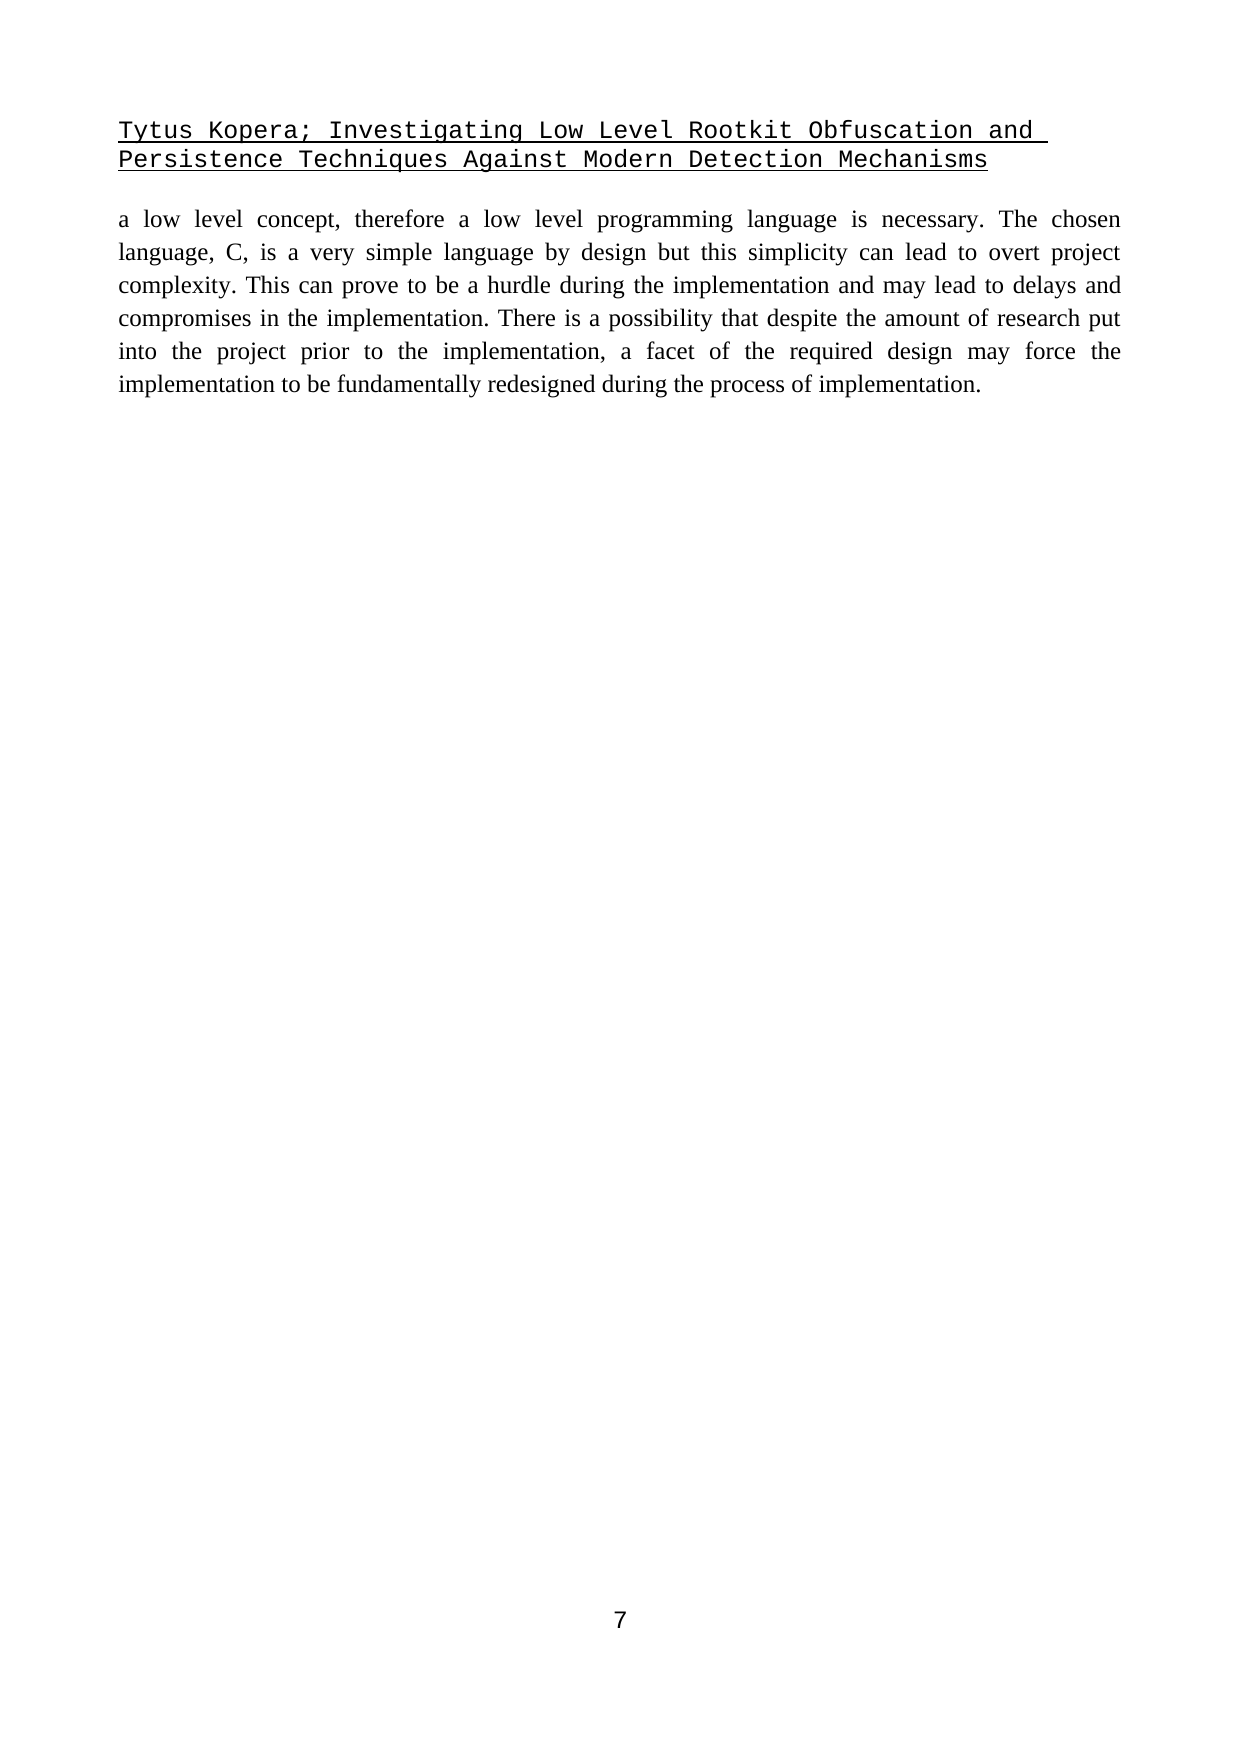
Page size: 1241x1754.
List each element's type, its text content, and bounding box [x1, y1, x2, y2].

text a low level concept, therefore a low level programming language is necessary. The chosen language, C, is a very simple language by design but this simplicity can lead to overt project complexity. This can prove to be a hurdle during the implementation and may lead to delays and compromises in the implementation. There is a possibility that despite the amount of research put into the project prior to the implementation, a facet of the required design may force the implementation to be fundamentally redesigned during the process of implementation. [118, 204, 1122, 398]
